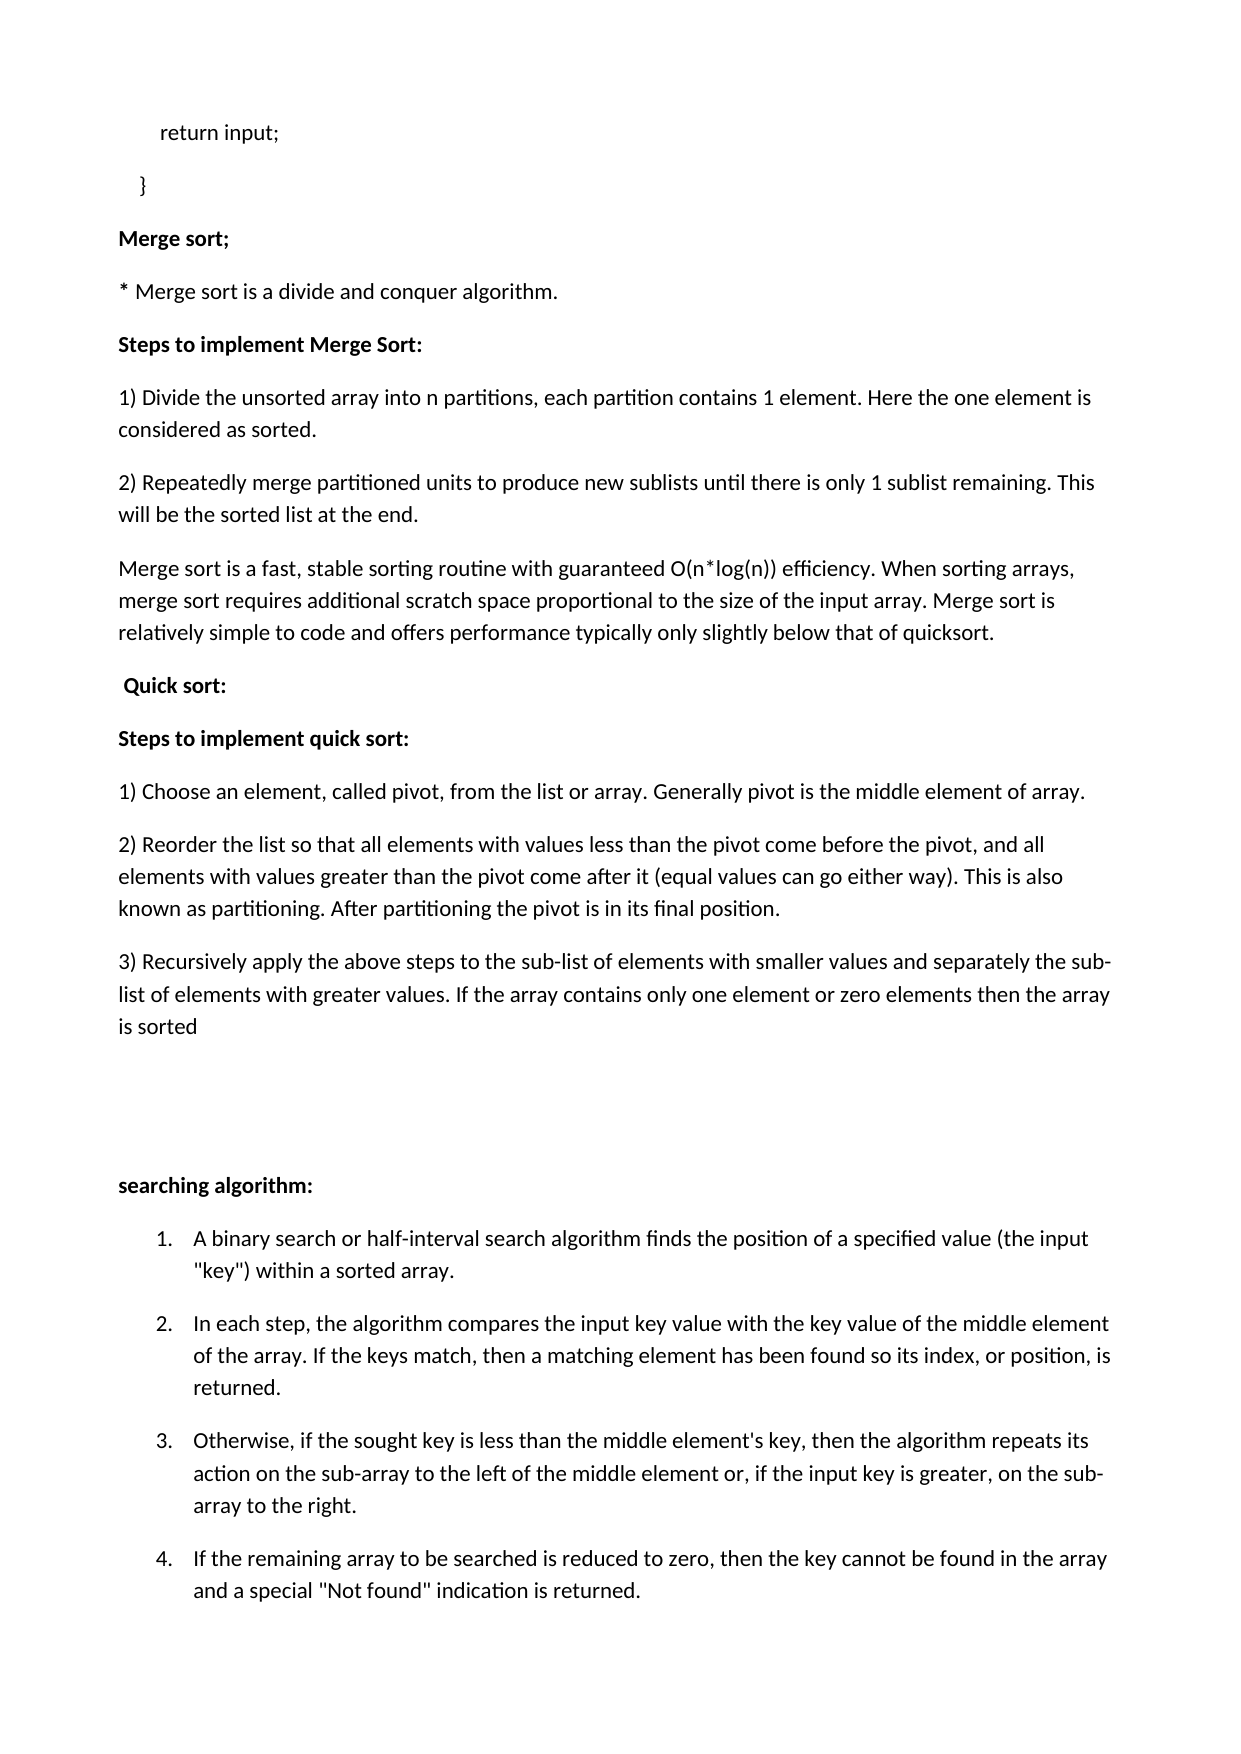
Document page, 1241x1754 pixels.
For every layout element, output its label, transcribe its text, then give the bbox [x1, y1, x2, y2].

list If the remaining array to be searched is reduced to zero, then the key cannot be found in the array and a special "Not found" indication is returned. [156, 1544, 1122, 1604]
text } [118, 171, 1122, 199]
text 3) Recursively apply the above steps to the sub-list of elements with smaller values and separately the sub-list of elements with greater values. If the array contains only one element or zero elements then the array is sorted [118, 947, 1122, 1040]
list In each step, the algorithm compares the input key value with the key value of the middle element of the array. If the keys match, then a matching element has been found so its index, or position, is returned. [156, 1309, 1122, 1402]
text 2) Repeatedly merge partitioned units to produce new sublists until there is only 1 sublist remaining. This will be the sorted list at the end. [118, 468, 1122, 529]
text Quick sort: [118, 671, 1122, 699]
list Otherwise, if the sought key is less than the middle element's key, then the algorithm repeats its action on the sub-array to the left of the middle element or, if the input key is greater, on the sub-array to the right. [156, 1427, 1122, 1519]
text 2) Reorder the list so that all elements with values less than the pivot come before the pivot, and all elements with values greater than the pivot come after it (equal values can go either way). This is also known as partitioning. After partitioning the pivot is in its final position. [118, 830, 1122, 922]
text Steps to implement quick sort: [118, 724, 1122, 752]
text * Merge sort is a divide and conquer algorithm. [118, 277, 1122, 305]
list A binary search or half-interval search algorithm finds the position of a specified value (the input "key") within a sorted array. [156, 1224, 1122, 1284]
text return input; [118, 118, 1122, 146]
text 1) Divide the unsorted array into n partitions, each partition contains 1 element. Here the one element is considered as sorted. [118, 383, 1122, 443]
text Steps to implement Merge Sort: [118, 330, 1122, 358]
text 1) Choose an element, called pivot, from the list or array. Generally pivot is the middle element of array. [118, 777, 1122, 805]
text Merge sort; [118, 224, 1122, 252]
text searching algorithm: [118, 1171, 1122, 1199]
text Merge sort is a fast, stable sorting routine with guaranteed O(n*log(n)) efficiency. When sorting arrays, merge sort requires additional scratch space proportional to the size of the input array. Merge sort is relatively simple to code and offers performance typically only slightly below that of quicksort. [118, 554, 1122, 646]
